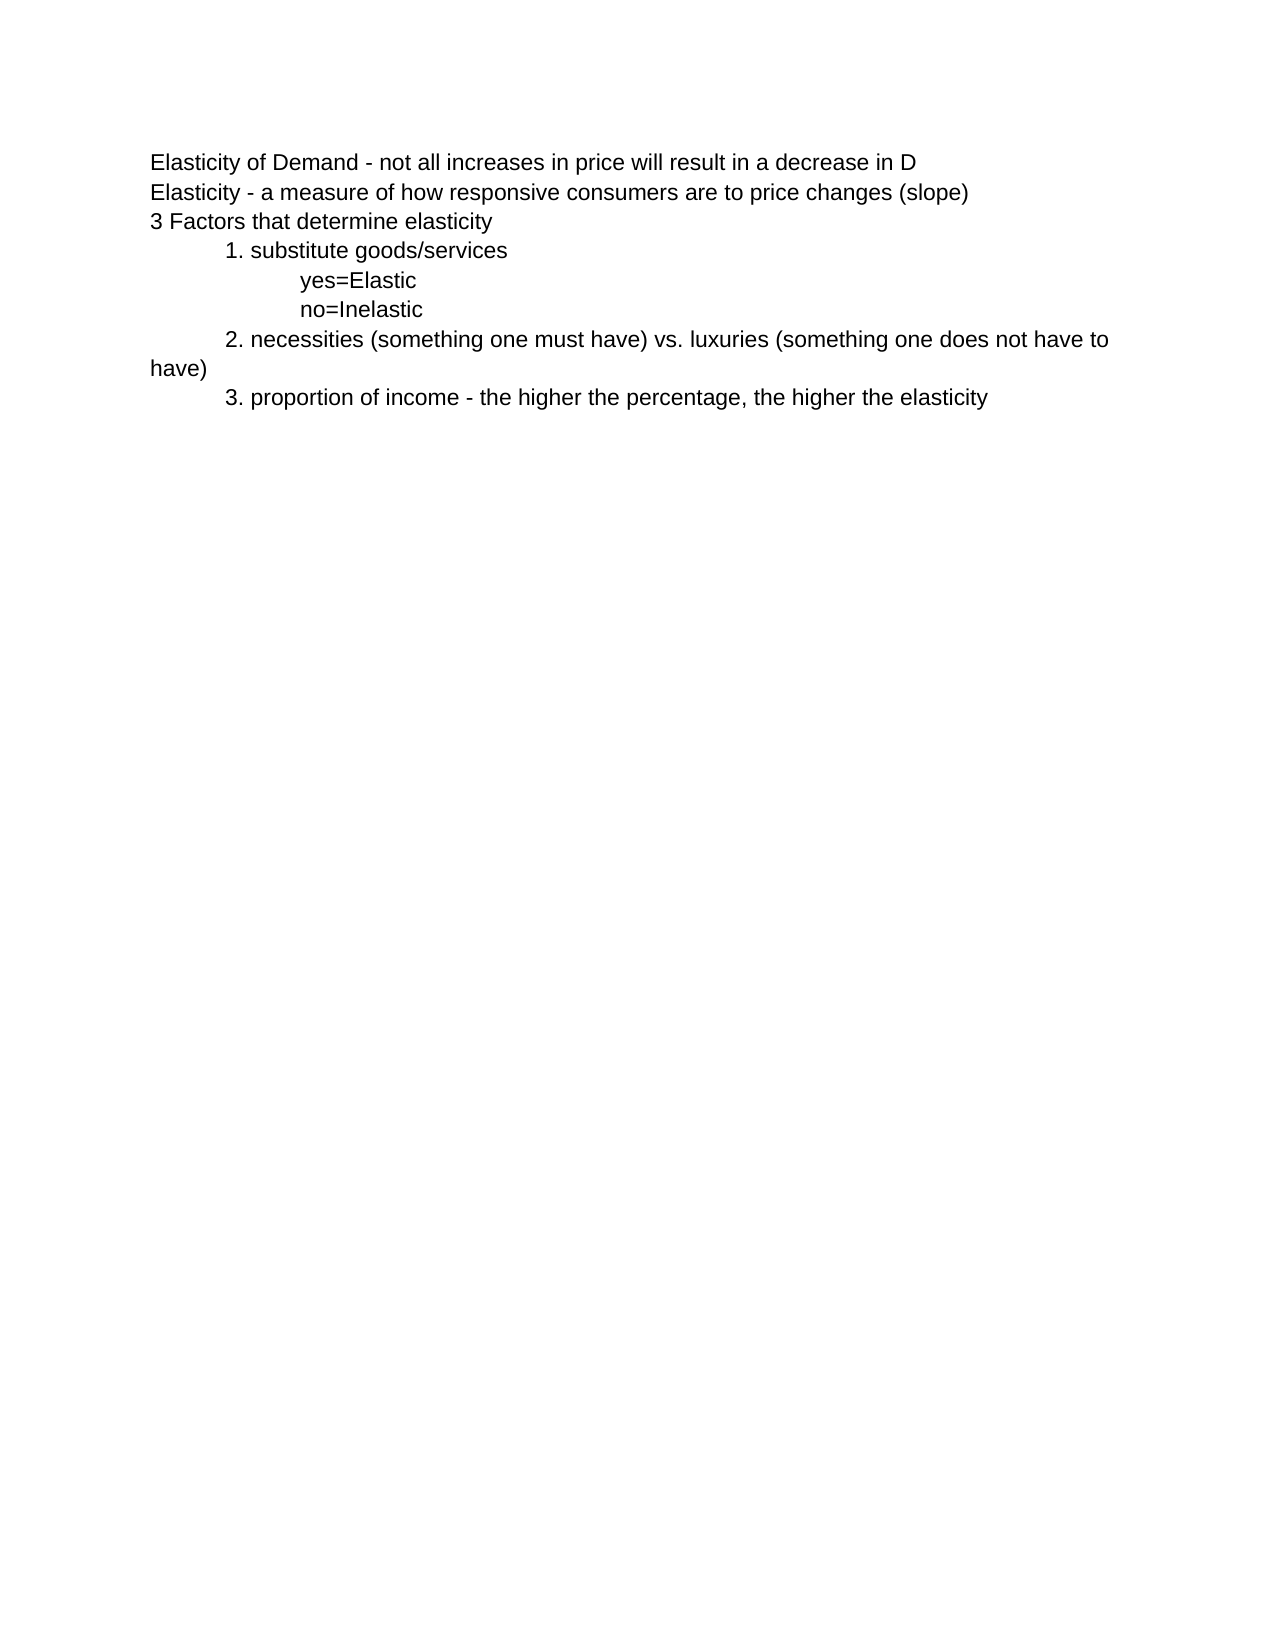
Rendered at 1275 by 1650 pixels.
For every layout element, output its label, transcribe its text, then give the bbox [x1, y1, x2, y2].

text Elasticity of Demand - not all increases in price will result in a decrease in D [150, 150, 1125, 176]
text no=Inelastic [150, 297, 1125, 322]
text 3. proportion of income - the higher the percentage, the higher the elasticity [150, 385, 1125, 411]
text 2. necessities (something one must have) vs. luxuries (something one does not have to have) [150, 326, 1125, 381]
text Elasticity - a measure of how responsive consumers are to price changes (slope) [150, 179, 1125, 205]
text 1. substitute goods/services [150, 238, 1125, 264]
text 3 Factors that determine elasticity [150, 209, 1125, 234]
text yes=Elastic [150, 267, 1125, 293]
